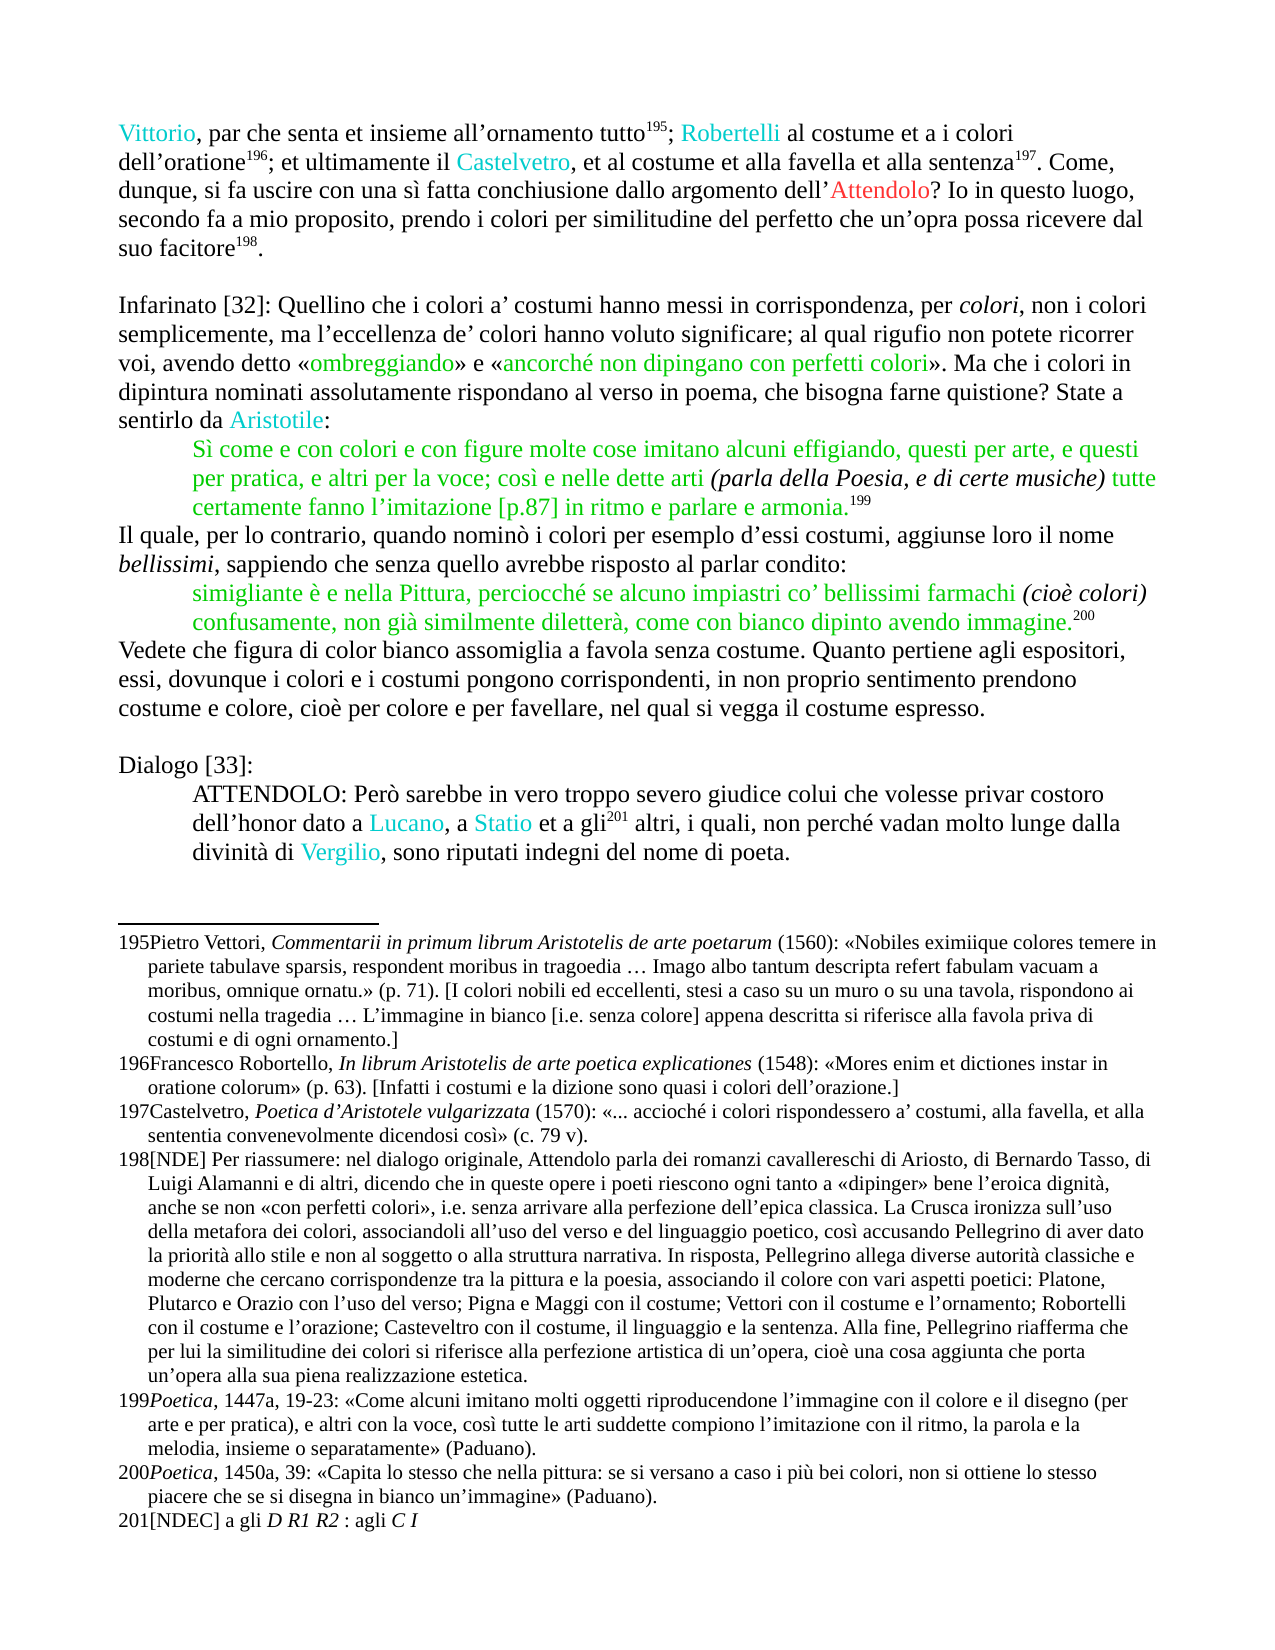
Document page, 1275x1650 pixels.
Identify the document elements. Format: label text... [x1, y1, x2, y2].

text Il quale, per lo contrario, quando nominò i colori per esemplo d’essi costumi, aggiunse loro il nome bellissimi, sappiendo che senza quello avrebbe risposto al parlar condito: [118, 521, 1157, 578]
text [NDE] Per riassumere: nel dialogo originale, Attendolo parla dei romanzi cavallereschi di Ariosto, di Bernardo Tasso, di Luigi Alamanni e di altri, dicendo che in queste opere i poeti riescono ogni tanto a «dipinger» bene l’eroica dignità, anche se non «con perfetti colori», i.e. senza arrivare alla perfezione dell’epica classica. La Crusca ironizza sull’uso della metafora dei colori, associandoli all’uso del verso e del linguaggio poetico, così accusando Pellegrino di aver dato la priorità allo stile e non al soggetto o alla struttura narrativa. In risposta, Pellegrino allega diverse autorità classiche e moderne che cercano corrispondenze tra la pittura e la poesia, associando il colore con vari aspetti poetici: Platone, Plutarco e Orazio con l’uso del verso; Pigna e Maggi con il costume; Vettori con il costume e l’ornamento; Robortelli con il costume e l’orazione; Casteveltro con il costume, il linguaggio e la sentenza. Alla fine, Pellegrino riafferma che per lui la similitudine dei colori si riferisce alla perfezione artistica di un’opera, cioè una cosa aggiunta che porta un’opera alla sua piena realizzazione estetica. [118, 1147, 1157, 1387]
text [NDEC] a gli D R1 R2 : agli C I [118, 1508, 1157, 1532]
text Castelvetro, Poetica d’Aristotele vulgarizzata (1570): «... accioché i colori rispondessero a’ costumi, alla favella, et alla sententia convenevolmente dicendosi così» (c. 79 v). [118, 1099, 1157, 1147]
text Non vedete i colori rispondere a i costumi? Et pur questi, appresso Aristotile, ottengono il primo luogo della maestà dell’eroico. Si servì Aristotile della istessa somiglianza della pittura ne’ gradi che egli fa delle parti essentiali della poesia. Et il Maggio chiosando dice i colori rispondere al costume; et il Vittorio, par che senta et insieme all’ornamento tutto; Robertelli al costume et a i colori dell’oratione; et ultimamente il Castelvetro, et al costume et alla favella et alla sentenza. Come, dunque, si fa uscire con una sì fatta conchiusione dallo argomento dell’Attendolo? Io in questo luogo, secondo fa a mio proposito, prendo i colori per similitudine del perfetto che un’opra possa ricevere dal suo facitore. [118, 118, 1157, 262]
text Francesco Robortello, In librum Aristotelis de arte poetica explicationes (1548): «Mores enim et dictiones instar in oratione colorum» (p. 63). [Infatti i costumi e la dizione sono quasi i colori dell’orazione.] [118, 1051, 1157, 1099]
text Infarinato [32]: Quellino che i colori a’ costumi hanno messi in corrispondenza, per colori, non i colori semplicemente, ma l’eccellenza de’ colori hanno voluto significare; al qual rigufio non potete ricorrer voi, avendo detto «ombreggiando» e «ancorché non dipingano con perfetti colori». Ma che i colori in dipintura nominati assolutamente rispondano al verso in poema, che bisogna farne quistione? State a sentirlo da Aristotile: [118, 291, 1157, 434]
text Vedete che figura di color bianco assomiglia a favola senza costume. Quanto pertiene agli espositori, essi, dovunque i colori e i costumi pongono corrispondenti, in non proprio sentimento prendono costume e colore, cioè per colore e per favellare, nel qual si vegga il costume espresso. [118, 636, 1157, 722]
text simigliante è e nella Pittura, perciocché se alcuno impiastri co’ bellissimi farmachi (cioè colori) confusamente, non già similmente diletterà, come con bianco dipinto avendo immagine. [192, 578, 1157, 636]
text Poetica, 1450a, 39: «Capita lo stesso che nella pittura: se si versano a caso i più bei colori, non si ottiene lo stesso piacere che se si disegna in bianco un’immagine» (Paduano). [118, 1460, 1157, 1508]
text Dialogo [33]: [118, 751, 1157, 779]
text ATTENDOLO: Però sarebbe in vero troppo severo giudice colui che volesse privar costoro dell’honor dato a Lucano, a Statio et a gli altri, i quali, non perché vadan molto lunge dalla divinità di Vergilio, sono riputati indegni del nome di poeta. [192, 779, 1157, 866]
text Poetica, 1447a, 19-23: «Come alcuni imitano molti oggetti riproducendone l’immagine con il colore e il disegno (per arte e per pratica), e altri con la voce, così tutte le arti suddette compiono l’imitazione con il ritmo, la parola e la melodia, insieme o separatamente» (Paduano). [118, 1387, 1157, 1460]
text Sì come e con colori e con figure molte cose imitano alcuni effigiando, questi per arte, e questi per pratica, e altri per la voce; così e nelle dette arti (parla della Poesia, e di certe musiche) tutte certamente fanno l’imitazione [p.87] in ritmo e parlare e armonia. [192, 434, 1157, 521]
text Pietro Vettori, Commentarii in primum librum Aristotelis de arte poetarum (1560): «Nobiles eximiique colores temere in pariete tabulave sparsis, respondent moribus in tragoedia … Imago albo tantum descripta refert fabulam vacuam a moribus, omnique ornatu.» (p. 71). [I colori nobili ed eccellenti, stesi a caso su un muro o su una tavola, rispondono ai costumi nella tragedia … L’immagine in bianco [i.e. senza colore] appena descritta si riferisce alla favola priva di costumi e di ogni ornamento.] [118, 930, 1157, 1051]
